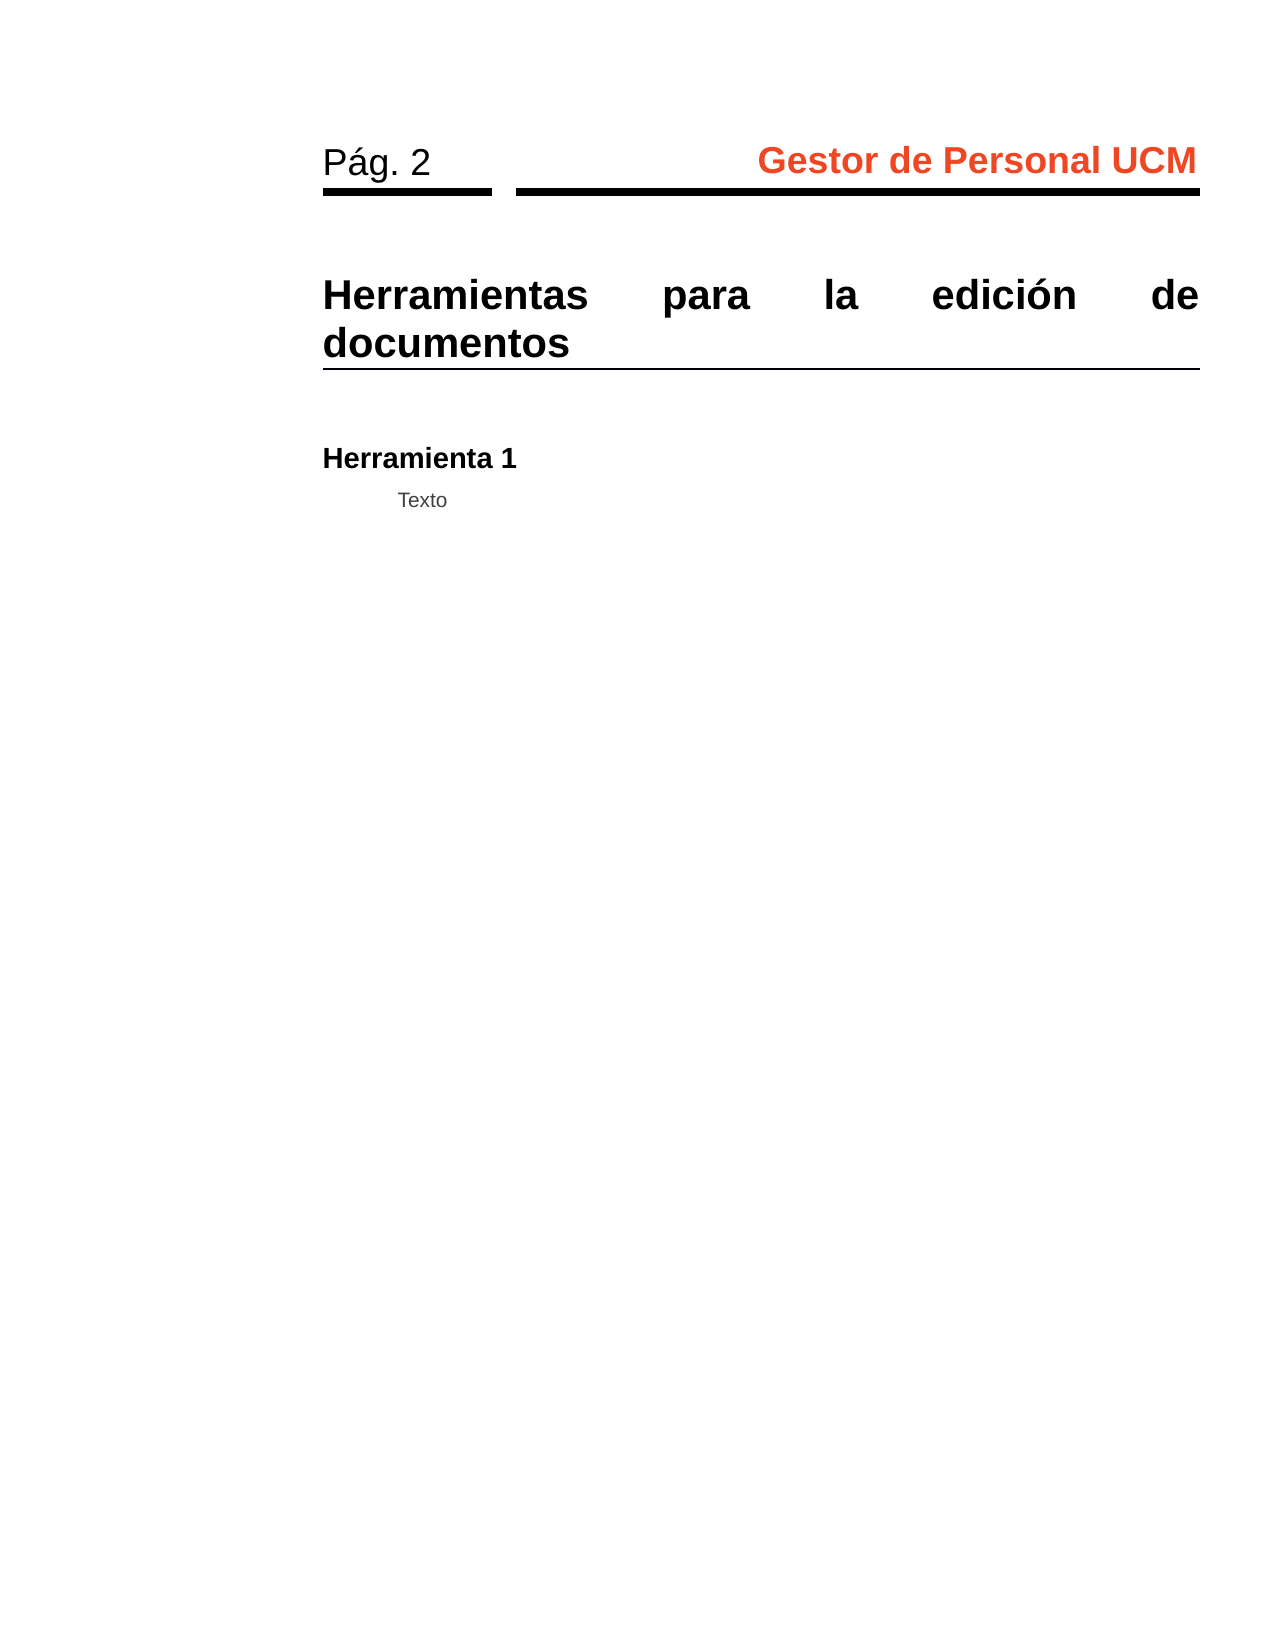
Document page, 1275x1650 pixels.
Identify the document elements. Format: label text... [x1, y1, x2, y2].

text Texto [322, 488, 1200, 512]
subtitle Herramientas para la edición de documentos [322, 270, 1200, 370]
subtitle Herramienta 1 [322, 441, 1200, 475]
